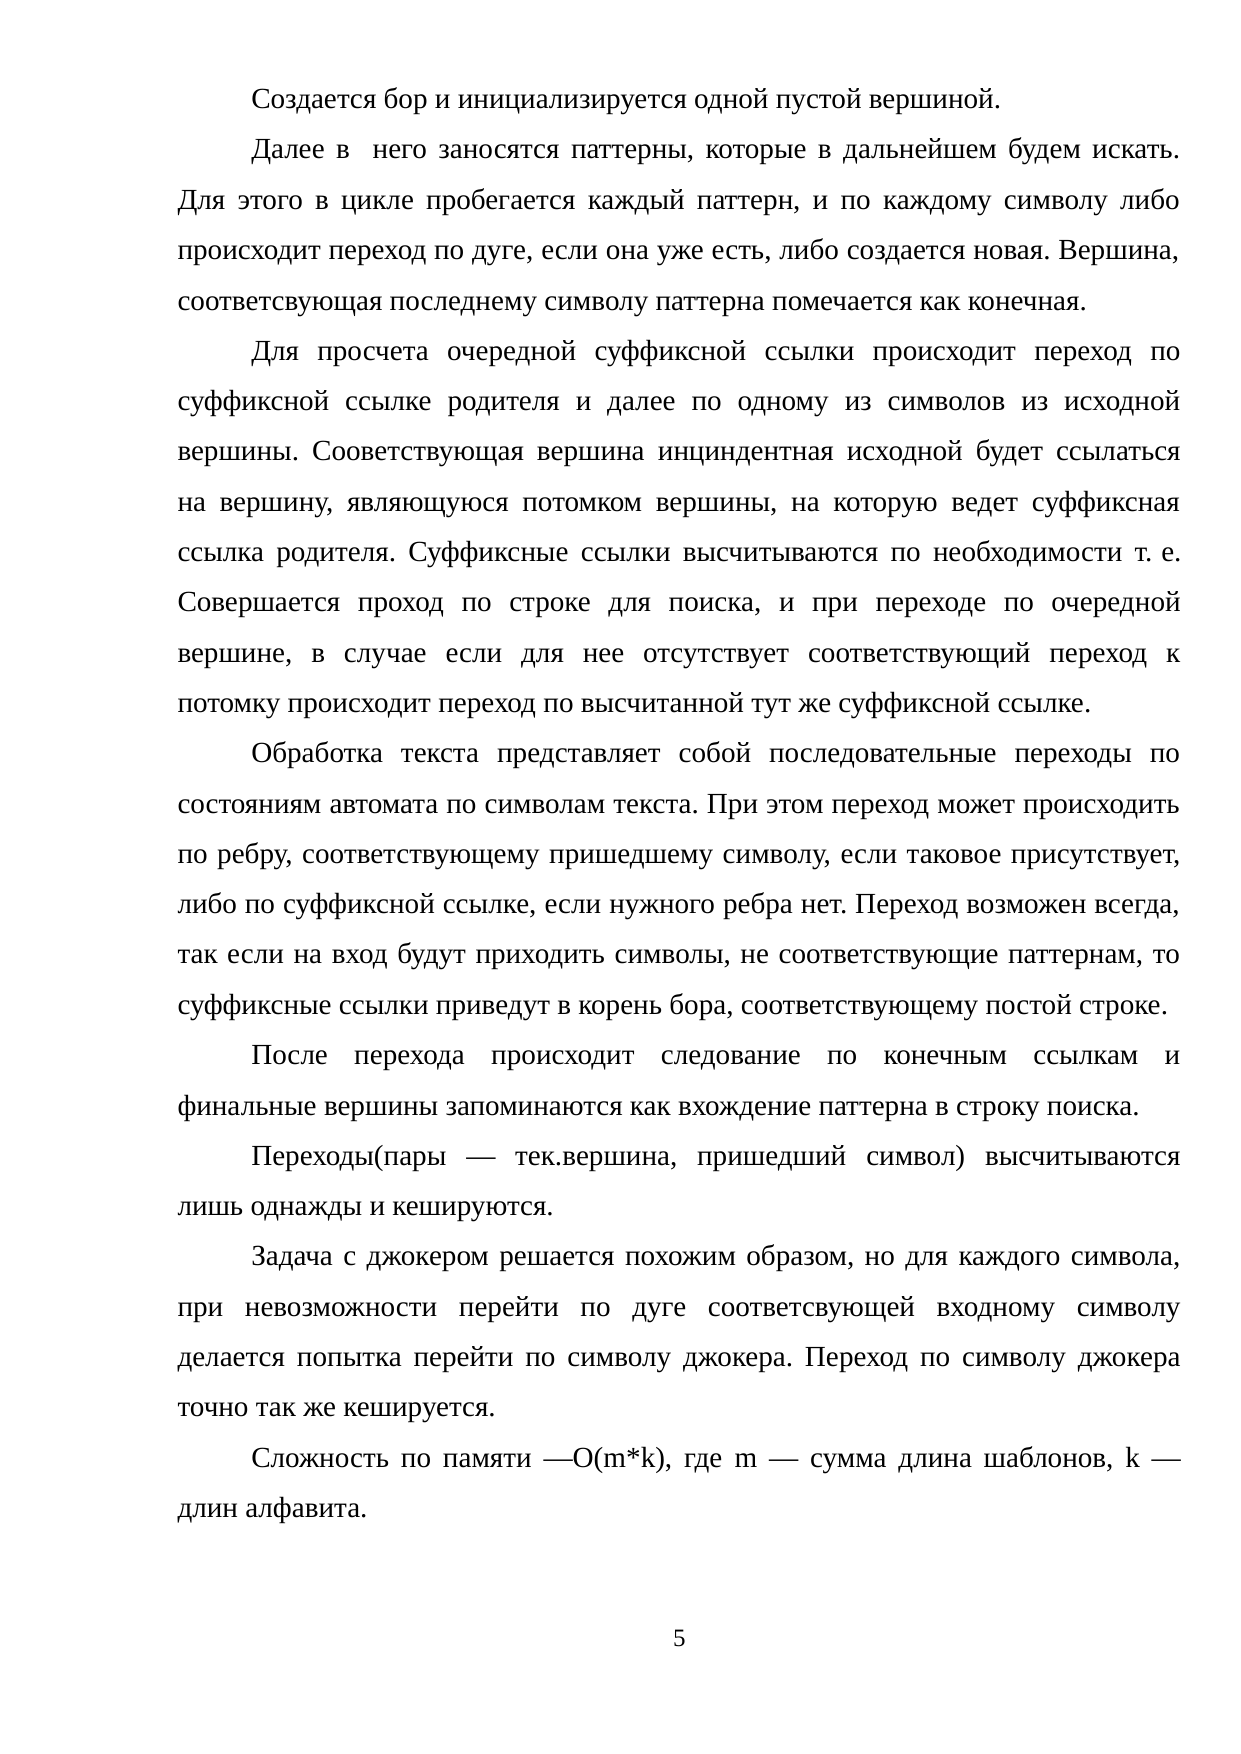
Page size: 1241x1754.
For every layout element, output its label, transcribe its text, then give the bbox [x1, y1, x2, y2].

text Задача с джокером решается похожим образом, но для каждого символа, при невозможности перейти по дуге соответсвующей входному символу делается попытка перейти по символу джокера. Переход по символу джокера точно так же кешируется. [177, 1238, 1181, 1423]
text Далее в него заносятся паттерны, которые в дальнейшем будем искать. Для этого в цикле пробегается каждый паттерн, и по каждому символу либо происходит переход по дуге, если она уже есть, либо создается новая. Вершина, соответсвующая последнему символу паттерна помечается как конечная. [177, 132, 1181, 316]
text Переходы(пары — тек.вершина, пришедший символ) высчитываются лишь однажды и кешируются. [177, 1138, 1181, 1222]
text После перехода происходит следование по конечным ссылкам и финальные вершины запоминаются как вхождение паттерна в строку поиска. [177, 1037, 1181, 1121]
text Сложность по памяти —O(m*k), где m — сумма длина шаблонов, k — длин алфавита. [177, 1440, 1181, 1524]
text Для просчета очередной суффиксной ссылки происходит переход по суффиксной ссылке родителя и далее по одному из символов из исходной вершины. Сооветствующая вершина инциндентная исходной будет ссылаться на вершину, являющуюся потомком вершины, на которую ведет суффиксная ссылка родителя. Суффиксные ссылки высчитываются по необходимости т. е. Совершается проход по строке для поиска, и при переходе по очередной вершине, в случае если для нее отсутствует соответствующий переход к потомку происходит переход по высчитанной тут же суффиксной ссылке. [177, 333, 1181, 719]
text Создается бор и инициализируется одной пустой вершиной. [177, 81, 1181, 115]
text Обработка текста представляет собой последовательные переходы по состояниям автомата по символам текста. При этом переход может происходить по ребру, соответствующему пришедшему символу, если таковое присутствует, либо по суффиксной ссылке, если нужного ребра нет. Переход возможен всегда, так если на вход будут приходить символы, не соответствующие паттернам, то суффиксные ссылки приведут в корень бора, соответствующему постой строке. [177, 735, 1181, 1021]
